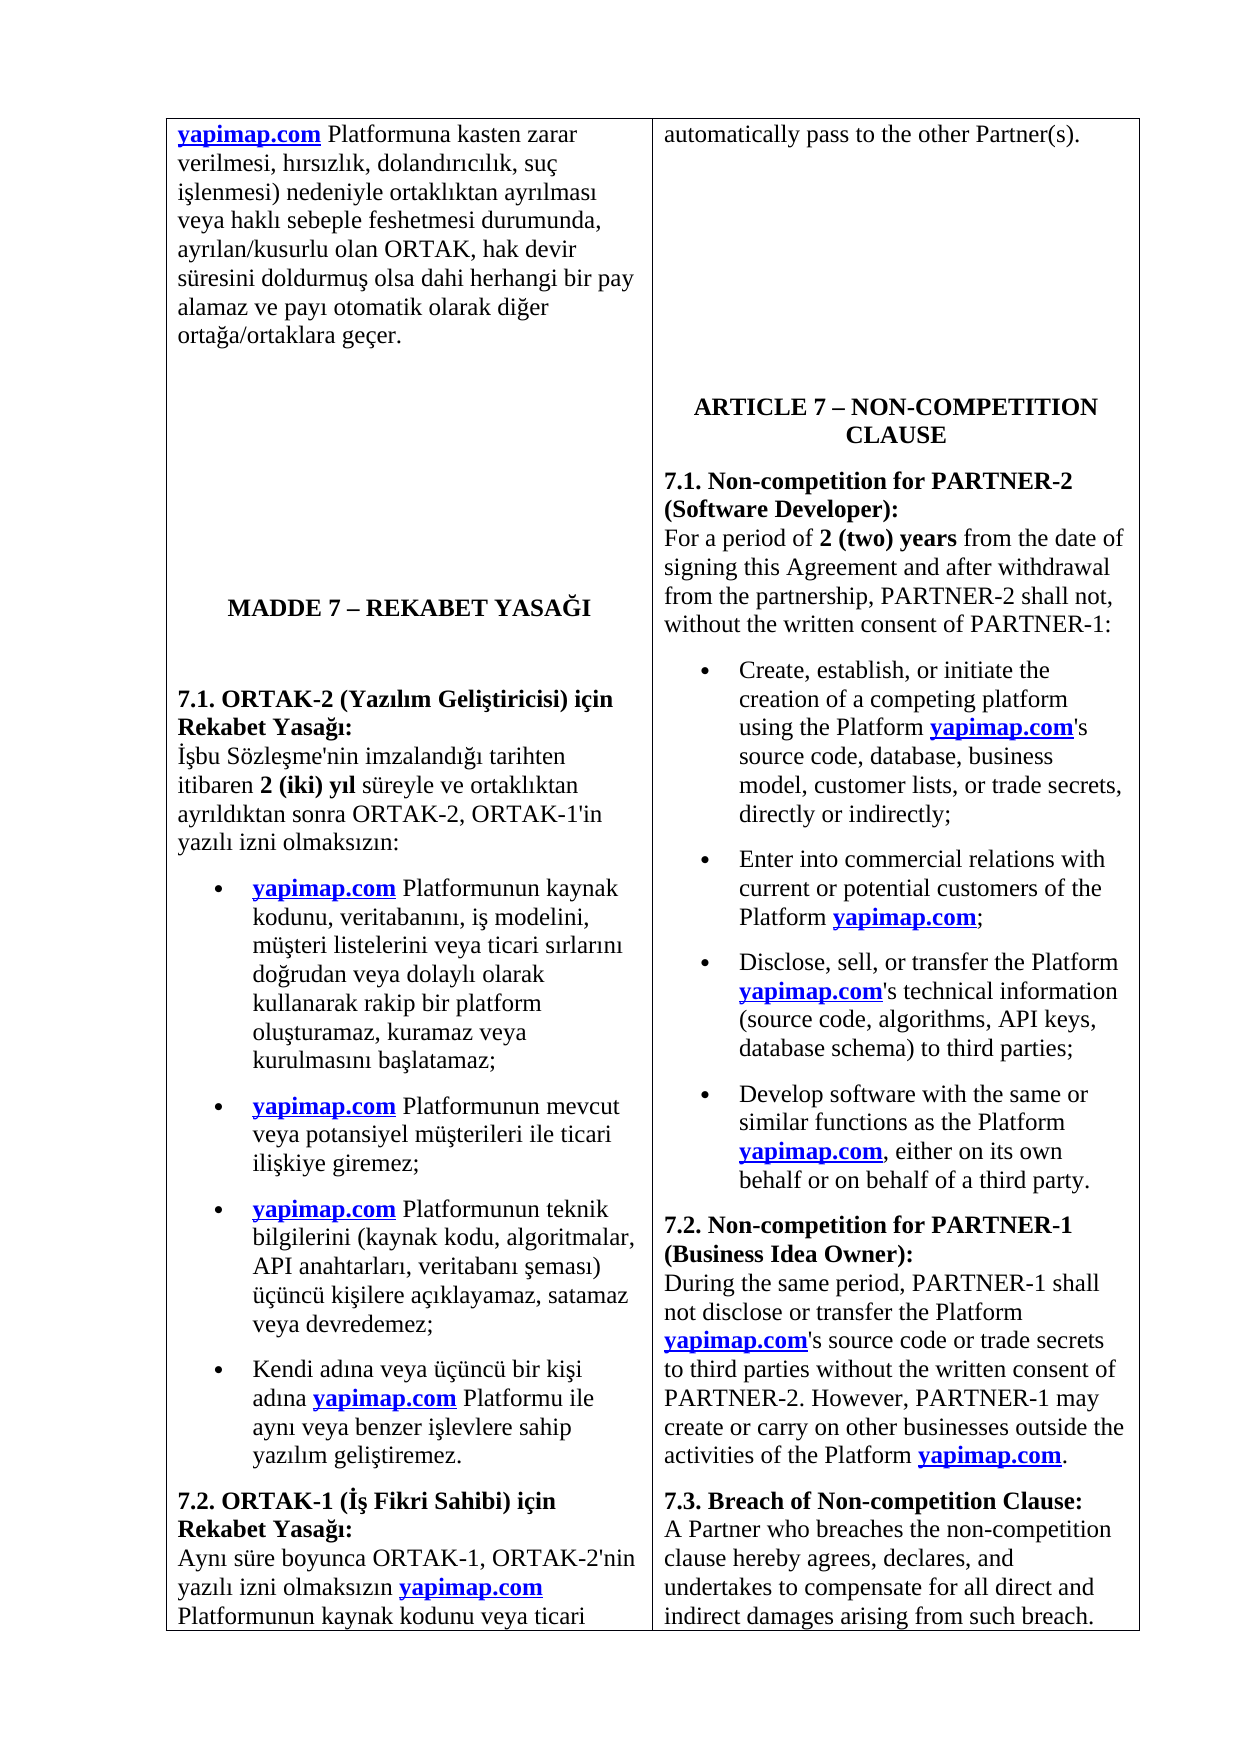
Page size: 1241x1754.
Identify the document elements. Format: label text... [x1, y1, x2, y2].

table_header yapimap.com Platformuna kasten zarar verilmesi, hırsızlık, dolandırıcılık, suç işlenmesi) nedeniyle ortaklıktan ayrılması veya haklı sebeple feshetmesi durumunda, ayrılan/kusurlu olan ORTAK, hak devir süresini doldurmuş olsa dahi herhangi bir pay alamaz ve payı otomatik olarak diğer ortağa/ortaklara geçer. MADDE 7 – REKABET YASAĞI 7.1. ORTAK-2 (Yazılım Geliştiricisi) için Rekabet Yasağı: İşbu Sözleşme'nin imzalandığı tarihten itibaren 2 (iki) yıl süreyle ve ortaklıktan ayrıldıktan sonra ORTAK-2, ORTAK-1'in yazılı izni olmaksızın: yapimap.com Platformunun kaynak kodunu, veritabanını, iş modelini, müşteri listelerini veya ticari sırlarını doğrudan veya dolaylı olarak kullanarak rakip bir platform oluşturamaz, kuramaz veya kurulmasını başlatamaz; yapimap.com Platformunun mevcut veya potansiyel müşterileri ile ticari ilişkiye giremez; yapimap.com Platformunun teknik bilgilerini (kaynak kodu, algoritmalar, API anahtarları, veritabanı şeması) üçüncü kişilere açıklayamaz, satamaz veya devredemez; Kendi adına veya üçüncü bir kişi adına yapimap.com Platformu ile aynı veya benzer işlevlere sahip yazılım geliştiremez. 7.2. ORTAK-1 (İş Fikri Sahibi) için Rekabet Yasağı: Aynı süre boyunca ORTAK-1, ORTAK-2'nin yazılı izni olmaksızın yapimap.com Platformunun kaynak kodunu veya ticari [167, 119, 652, 1629]
table_header PARTNERSHIP AGREEMENT ARTICLE 1 – PARTIES This Agreement is entered into by and between the following parties: PARTNER-1 (Business Idea Owner/Operator): Full name: __________________________ ID/Passport number: __________________________ Residential address: __________________________ Phone: __________________________ Email: __________________________ (hereinafter referred to as "PARTNER-1") PARTNER-2 (Software Developer/Technical Partner): Full name: __________________________ ID/Passport number: __________________________ Residential address: __________________________ Phone: __________________________ Email: __________________________ (hereinafter referred to as "PARTNER-2") PARTNER-1 and PARTNER-2 shall be jointly referred to as the "PARTNERS". ARTICLE 2 – SUBJECT MATTER OF THE AGREEMENT The subject of this Agreement is the establishment of a general partnership (ordinary partnership) by the PARTNERS under Articles 620–645 of the Turkish Code of Obligations (TCO) for the joint creation, development, operation, and profit sharing of the digital platform yapimap.com, as detailed below. Platform Description: Platform name: __________________________ Website/Domain: __________________________ Scope of activity: Displaying new construction projects (residential construction / new builds) across Turkey on an interactive map, filtering projects (location, price, area, number of rooms, etc.), creating PDF catalogs, and selling them to users via subscription. Target audience: Real estate consultants, real estate agencies, real estate investors, construction companies. The Platform yapimap.com includes all source code, object code, database structure, user interface design, graphic elements, technical documentation, and all software components to be jointly used by the Partners. The transfer of rights to the Platform is PERPETUAL (unlimited in time) and remains in effect throughout the entire duration of protection of financial rights in the software. The transfer of the Platform yapimap.com is made FREE OF CHARGE in exchange for PARTNER-2 receiving a 45% share of the profits of the Platform yapimap.com, which he created and in which he will become a partner. PARTNER-2 undertakes: Not to disrupt the operation of the Platform yapimap.com; Not to block access to the administration and management of the Platform yapimap.com; Not to sell the Platform yapimap.com without the consent of PARTNER-1; Not to create, directly or indirectly, a competing business using the source code, trade secrets, business model, or customer data of the software subject to this transfer; not to develop any software that performs the same functions as the software subject to this transfer; and/or not to transfer such software to third parties without the written permission of PARTNER-1; To maintain confidentiality, not to disclose to third parties, and not to use for its own benefit any trade secrets, customer lists, business plans, financial information, or technical details relating to the software subject to this transfer, belonging to PARTNER-1, that PARTNER-2 learns or receives under this Agreement, during the term of this Agreement and indefinitely after its termination. In the event of breach of confidentiality, PARTNER-2 shall compensate PARTNER-1 for all direct and indirect damages incurred. ARTICLE 3 – CONTRIBUTIONS AND SHARES OF THE PARTNERS 3.1. Contribution of PARTNER-1 PARTNER-1 participates in the partnership by providing the following contributions: Development of the business idea, concept, and business model; Market research, competitive analysis, and customer needs analysis; Customer acquisition (marketing, sales, advertising, social media management); Establishing B2B cooperation with construction companies (contractors) and real estate agencies; Daily operation of the Platform yapimap.com, customer support, and content management; Monitoring commercial and legal transactions (contracts, invoices, debt collection); Responsibility for the management and representation of the company to be established in the future. Contribution share of PARTNER-1: 50% 3.2. Contribution of PARTNER-2 PARTNER-2 participates in the partnership by providing the following contributions: Development of all technical infrastructure and software code (source code) of the Platform yapimap.com; Database design and management; Map integration (Google Maps / OpenStreetMap / Mapbox); Development of filtering systems; Development of PDF catalog generation mechanism; Subscription and payment system integration (www.paddle.com); Hosting, domain, SSL certificate, and server management; Technical debugging, updates, and sustainability; Development of new technical features in the future. Contribution share of PARTNER-2: 50% Note: All financial rights in the software developed by PARTNER-2 have been transferred to PARTNER-1 or the company to be established by means of a separate "Software Transfer Agreement" signed by the Parties. This Partnership Agreement regulates the share to be provided to PARTNER-2 in exchange for such transfer. Until the establishment of a joint company to manage the Platform yapimap.com, the management, administration, and financial operations of the Platform yapimap.com shall be carried out by: GLOBAL TRADE EMLAK OTOMOTİV TURİZM İNŞAAT UNLU MAMULLER YÖNETİM DANIŞMANLIĞI SANAYİ TİC. VE LTD. ŞTİ. ARTICLE 4 – PROFIT AND LOSS SHARING 4.1. Profit Sharing: The net profit derived from the partnership's activities (the amount remaining after deducting all expenses, taxes, legal obligations, and reserves set aside for contingencies) shall be distributed among the PARTNERS as follows: 4.2. Loss Sharing: Any losses arising from the partnership's activities shall be borne by PARTNER-1 and PARTNER-2 in the proportion of 50% – 50%. 4.3. Time of Profit Distribution: Profit distribution shall be made at periods unanimously agreed upon by the PARTNERS. Unless otherwise agreed, profit distribution shall be made every 1 (one) month. ARTICLE 5 – MANAGEMENT AND REPRESENTATION AUTHORITY 5.1. Ordinary Management Affairs (Day-to-day activities): The following ordinary management tasks may be performed by either PARTNER independently (TCO Article 622): Payment of technical expenses such as hosting, domain, SSL certificate, and server; Carrying out technical maintenance and updates of the Platform yapimap.com; Customer support and user management; Making marketing expenses within the monthly budget determined separately by the Parties; Invoicing and basic accounting operations; Subscription cancellations and refunds. 5.2. Extraordinary Management Affairs (Strategic decisions): The following actions require the unanimous decision of the PARTNERS: Sale, transfer, or partial/individual closure of the Platform yapimap.com; Admission of a new partner; Change in the line of business of the Platform yapimap.com; Borrowing or using credit (exceeding a set limit); Significant legal actions (filing a lawsuit, reaching a settlement, initiating enforcement proceedings); Transfer or licensing of intellectual property rights of the Platform yapimap.com (trademark, patent). ARTICLE 6 – TRANSFER OF RIGHTS UPON TERMINATION 6.1. Transfer of Rights in Case of Termination for Just Cause: If a Party leaves the partnership or terminates it for just cause due to the gross negligence of the other Partner (breach of trust, disclosure of trade secrets, intentional damage to the Platform yapimap.com, theft, fraud, commission of a crime), the departing/negligent Partner shall not receive any share, even if the share transfer period has been served, and such Partner's share shall automatically pass to the other Partner(s). ARTICLE 7 – NON-COMPETITION CLAUSE 7.1. Non-competition for PARTNER-2 (Software Developer): For a period of 2 (two) years from the date of signing this Agreement and after withdrawal from the partnership, PARTNER-2 shall not, without the written consent of PARTNER-1: Create, establish, or initiate the creation of a competing platform using the Platform yapimap.com's source code, database, business model, customer lists, or trade secrets, directly or indirectly; Enter into commercial relations with current or potential customers of the Platform yapimap.com; Disclose, sell, or transfer the Platform yapimap.com's technical information (source code, algorithms, API keys, database schema) to third parties; Develop software with the same or similar functions as the Platform yapimap.com, either on its own behalf or on behalf of a third party. 7.2. Non-competition for PARTNER-1 (Business Idea Owner): During the same period, PARTNER-1 shall not disclose or transfer the Platform yapimap.com's source code or trade secrets to third parties without the written consent of PARTNER-2. However, PARTNER-1 may create or carry on other businesses outside the activities of the Platform yapimap.com. 7.3. Breach of Non-competition Clause: A Partner who breaches the non-competition clause hereby agrees, declares, and undertakes to compensate for all direct and indirect damages arising from such breach. This penalty clause operates within the framework of Articles 179–182 of the Turkish Code of Obligations. ARTICLE 8 – CONFIDENTIALITY The Partners agree and undertake to keep confidential all information obtained by them under this Agreement (customer lists, financial data, business plans, software codes, algorithms, marketing strategies, confidential information belonging to construction companies), not to disclose it to third parties during the term of this Agreement and indefinitely after its termination, and not to use it for their own benefit. In the event of breach of confidentiality, the breaching Partner undertakes to compensate all damages incurred. ARTICLE 9 – EXPENSES All operating expenses of the partnership (hosting, domain, software licenses, advertising expenses, legal consultations, accounting, bank fees, payment system commissions, etc.) shall be covered by the Partners in a 50/50 ratio. Each Partner shall document their expenses with invoices or receipts. ARTICLE 10 – TERM AND TERMINATION 10.1. Term: This Agreement shall remain in force for an indefinite term starting from the date of signing. 10.2. Immediate Termination for Just Cause: A Party may terminate this Agreement without notice and without compensation if the other Party: Acts contrary to the terms of this Agreement; Abuses trust; Intentionally damages the Platform yapimap.com or the partnership; Commits a crime; Declares bankruptcy or becomes subject to enforcement proceedings. In such case, Article 6.1 (transfer of rights in case of termination for just cause) shall apply. ARTICLE 11 – ASSIGNMENT A Partner may not assign, transfer, or establish any rights in rem over its partnership share to a third party without the prior written consent of the other Partner. Even if consent is given, the transferee shall be bound by all provisions of this Agreement. ARTICLE 12 – DISPUTE RESOLUTION AND JURISDICTION The courts and enforcement authorities of the Republic of Turkey shall have jurisdiction over any disputes arising from the implementation or interpretation of this Agreement. The Parties agree that the courts and enforcement authorities of Antalya shall have jurisdiction over disputes arising from this Agreement. ARTICLE 13 – ENTRY INTO FORCE This Agreement shall enter into force upon signature by the Parties after they have reviewed and understood its terms. ARTICLE 14 – COPIES This Agreement has been executed in 2 (two) original copies, with 1 (one) copy provided to each Party. Both copies have equal legal force. ARTICLE 15 – APPENDICES The following documents are annexed to this Partnership Agreement and form an integral part hereof: Appendix-1: Software Transfer Agreement SIGNATURES PARTNER-1 (Business Idea Owner/Operator): Full name: __________________________ Signature: __________________________ Date: ___ / ___ / 202__ PARTNER-2 (Software Developer / Technical Partner): Full name: __________________________ Signature: __________________________ Date: ___ / ___ / 202__ [653, 119, 1139, 1629]
